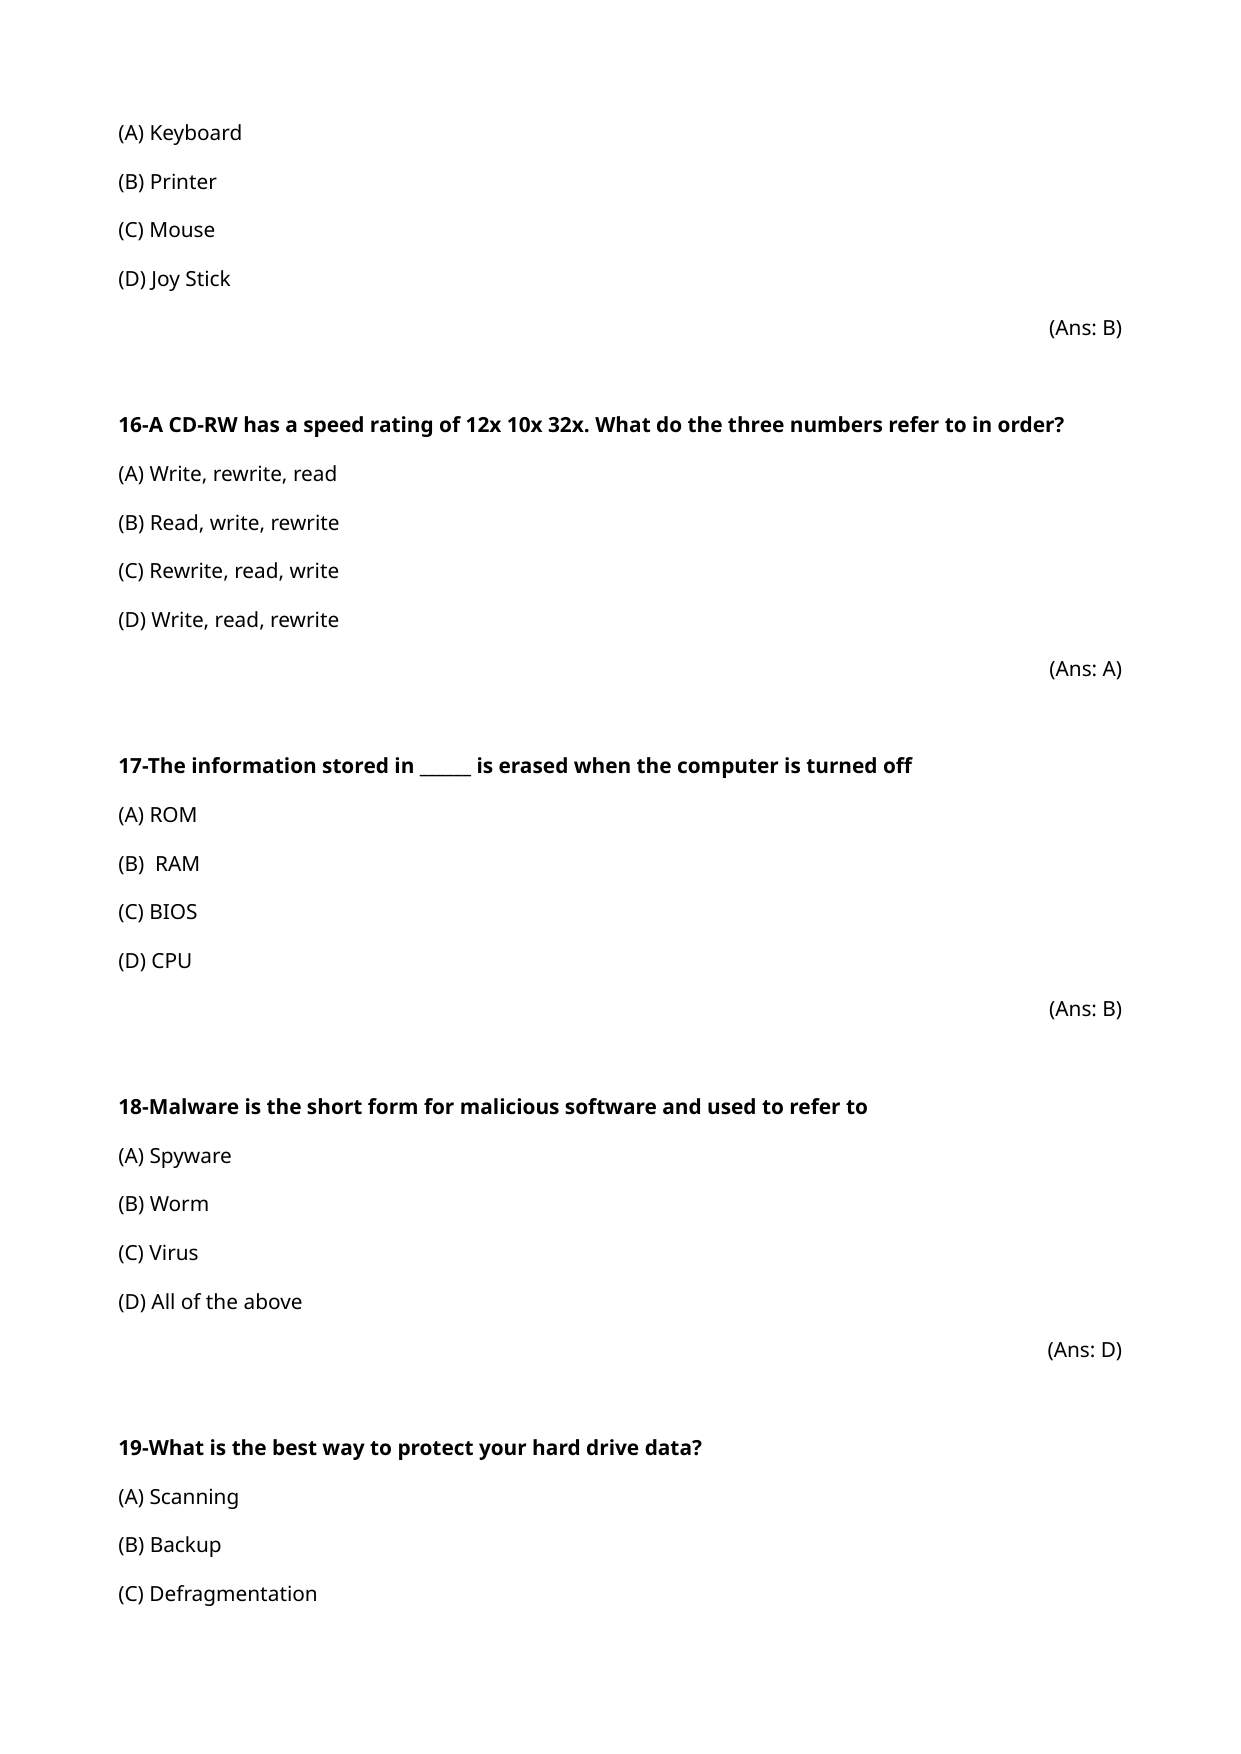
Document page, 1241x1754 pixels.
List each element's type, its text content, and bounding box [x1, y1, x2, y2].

text (C) Defragmentation [118, 1579, 1122, 1608]
text (C) Rewrite, read, write [118, 556, 1122, 585]
text (C) Virus [118, 1238, 1122, 1267]
text (C) Mouse [118, 215, 1122, 244]
text (D) Write, read, rewrite [118, 605, 1122, 633]
text (A) Keyboard [118, 118, 1122, 147]
text 18-Malware is the short form for malicious software and used to refer to [118, 1092, 1122, 1121]
text (B) Worm [118, 1189, 1122, 1218]
text (Ans: A) [118, 654, 1122, 682]
text (D) All of the above [118, 1287, 1122, 1315]
text (B) Read, write, rewrite [118, 508, 1122, 536]
text (D) CPU [118, 946, 1122, 974]
text (Ans: B) [118, 994, 1122, 1023]
text (Ans: B) [118, 313, 1122, 341]
text (Ans: D) [118, 1336, 1122, 1364]
text (D) Joy Stick [118, 264, 1122, 292]
text (C) BIOS [118, 897, 1122, 926]
text (A) Spyware [118, 1141, 1122, 1169]
text 16-A CD-RW has a speed rating of 12x 10x 32x. What do the three numbers refer to in order? [118, 410, 1122, 439]
text (A) ROM [118, 800, 1122, 828]
text (B) Backup [118, 1531, 1122, 1559]
text 19-What is the best way to protect your hard drive data? [118, 1433, 1122, 1462]
text (A) Scanning [118, 1482, 1122, 1510]
text (B) RAM [118, 849, 1122, 877]
text (A) Write, rewrite, read [118, 459, 1122, 487]
text (B) Printer [118, 167, 1122, 195]
text 17-The information stored in ______ is erased when the computer is turned off [118, 751, 1122, 780]
